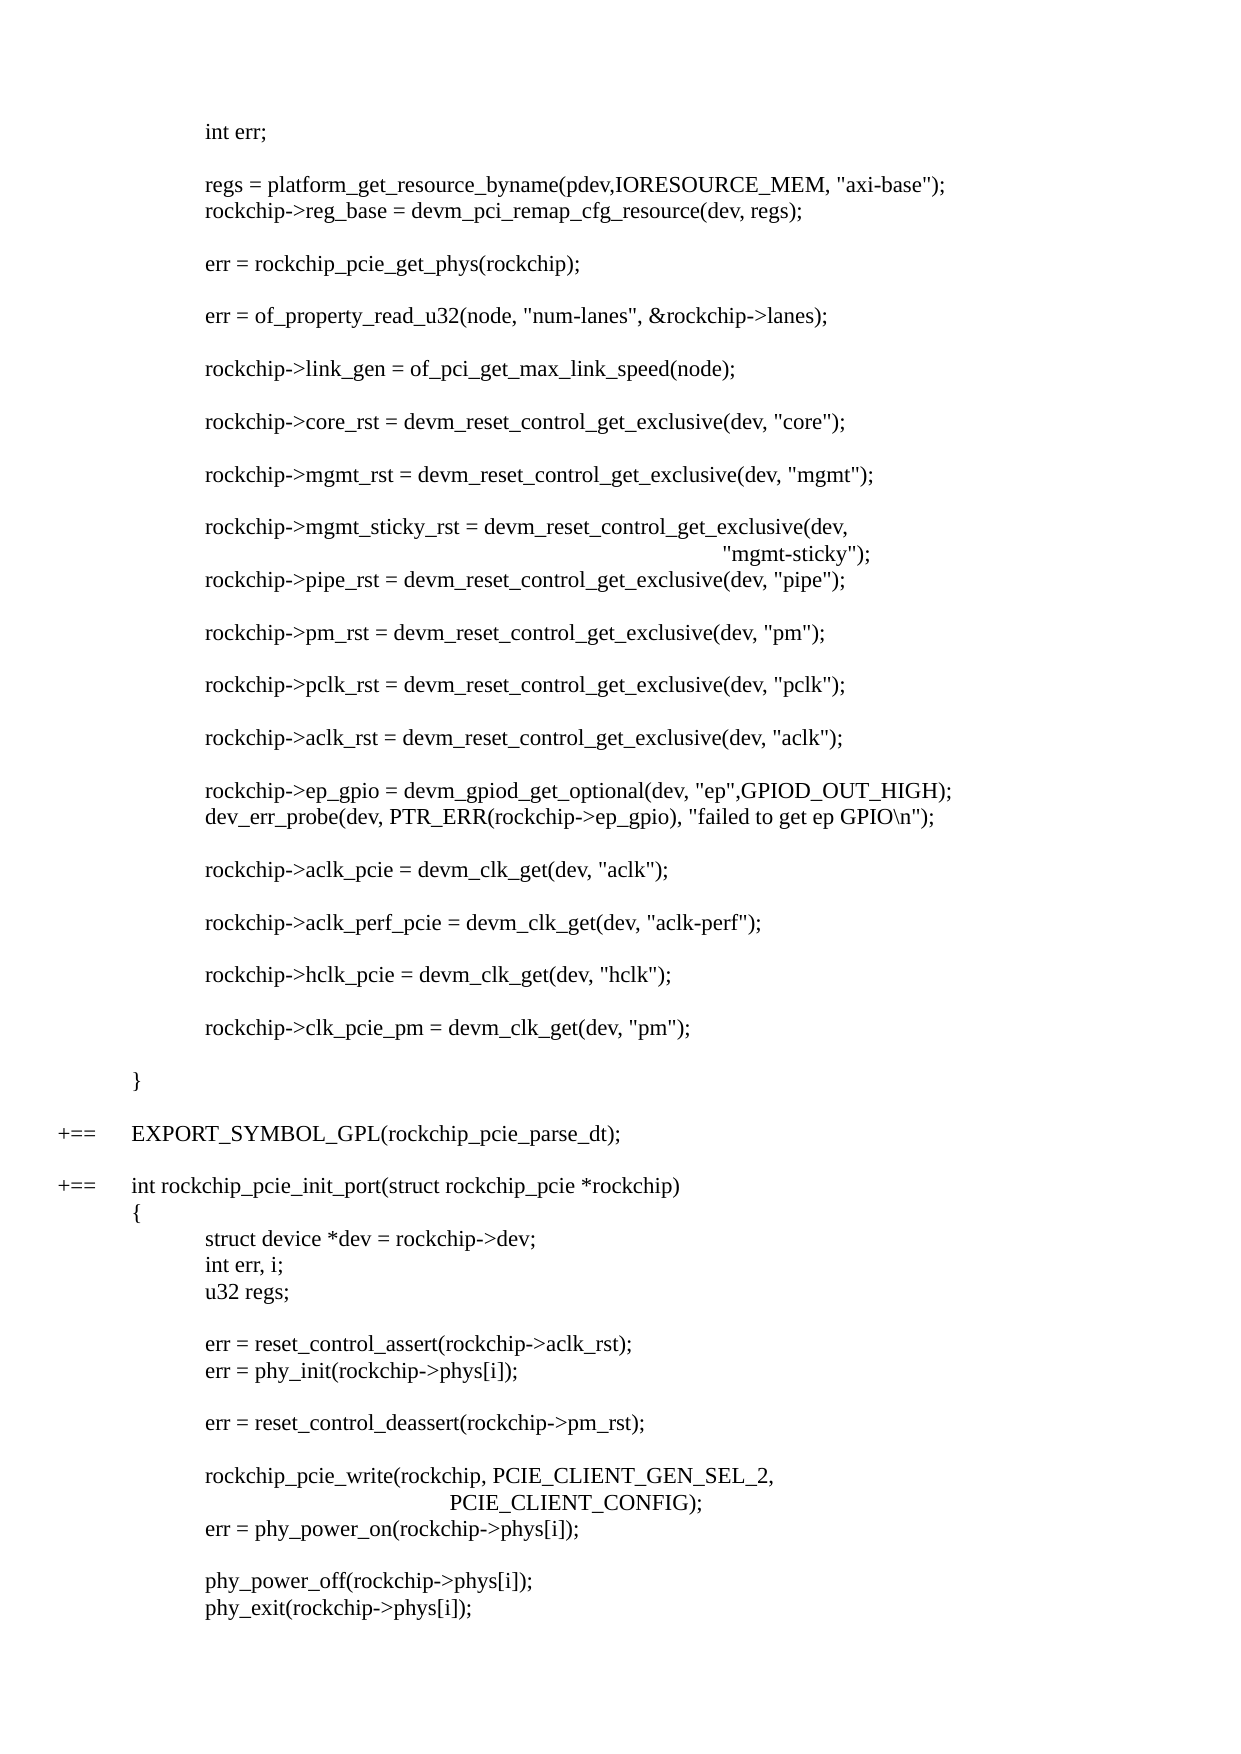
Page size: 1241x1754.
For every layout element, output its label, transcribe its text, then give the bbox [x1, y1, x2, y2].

text rockchip->clk_pcie_pm = devm_clk_get(dev, "pm"); [57, 1014, 1122, 1041]
text rockchip->aclk_rst = devm_reset_control_get_exclusive(dev, "aclk"); [57, 724, 1122, 751]
text err = reset_control_deassert(rockchip->pm_rst); [57, 1409, 1122, 1436]
text rockchip->pipe_rst = devm_reset_control_get_exclusive(dev, "pipe"); [57, 566, 1122, 592]
text PCIE_CLIENT_CONFIG); [57, 1488, 1122, 1515]
text err = phy_power_on(rockchip->phys[i]); [57, 1515, 1122, 1541]
text rockchip_pcie_write(rockchip, PCIE_CLIENT_GEN_SEL_2, [57, 1462, 1122, 1488]
text rockchip->hclk_pcie = devm_clk_get(dev, "hclk"); [57, 961, 1122, 988]
text dev_err_probe(dev, PTR_ERR(rockchip->ep_gpio), "failed to get ep GPIO\n"); [57, 803, 1122, 830]
text "mgmt-sticky"); [57, 540, 1122, 566]
text +== int rockchip_pcie_init_port(struct rockchip_pcie *rockchip) [57, 1172, 1122, 1199]
text err = rockchip_pcie_get_phys(rockchip); [57, 250, 1122, 276]
text u32 regs; [57, 1278, 1122, 1304]
text err = of_property_read_u32(node, "num-lanes", &rockchip->lanes); [57, 303, 1122, 329]
text rockchip->pclk_rst = devm_reset_control_get_exclusive(dev, "pclk"); [57, 672, 1122, 698]
text rockchip->ep_gpio = devm_gpiod_get_optional(dev, "ep",GPIOD_OUT_HIGH); [57, 777, 1122, 803]
text err = phy_init(rockchip->phys[i]); [57, 1357, 1122, 1383]
text phy_power_off(rockchip->phys[i]); [57, 1568, 1122, 1594]
text rockchip->core_rst = devm_reset_control_get_exclusive(dev, "core"); [57, 408, 1122, 434]
text rockchip->reg_base = devm_pci_remap_cfg_resource(dev, regs); [57, 197, 1122, 223]
text { [57, 1199, 1122, 1225]
text rockchip->mgmt_rst = devm_reset_control_get_exclusive(dev, "mgmt"); [57, 461, 1122, 487]
text phy_exit(rockchip->phys[i]); [57, 1594, 1122, 1620]
text int err; [57, 118, 1122, 144]
text rockchip->aclk_pcie = devm_clk_get(dev, "aclk"); [57, 856, 1122, 882]
text rockchip->aclk_perf_pcie = devm_clk_get(dev, "aclk-perf"); [57, 909, 1122, 935]
text rockchip->pm_rst = devm_reset_control_get_exclusive(dev, "pm"); [57, 619, 1122, 645]
text regs = platform_get_resource_byname(pdev,IORESOURCE_MEM, "axi-base"); [57, 171, 1122, 197]
text int err, i; [57, 1251, 1122, 1278]
text } [57, 1067, 1122, 1093]
text err = reset_control_assert(rockchip->aclk_rst); [57, 1330, 1122, 1357]
text struct device *dev = rockchip->dev; [57, 1225, 1122, 1251]
text rockchip->mgmt_sticky_rst = devm_reset_control_get_exclusive(dev, [57, 513, 1122, 540]
text +== EXPORT_SYMBOL_GPL(rockchip_pcie_parse_dt); [57, 1119, 1122, 1146]
text rockchip->link_gen = of_pci_get_max_link_speed(node); [57, 355, 1122, 382]
